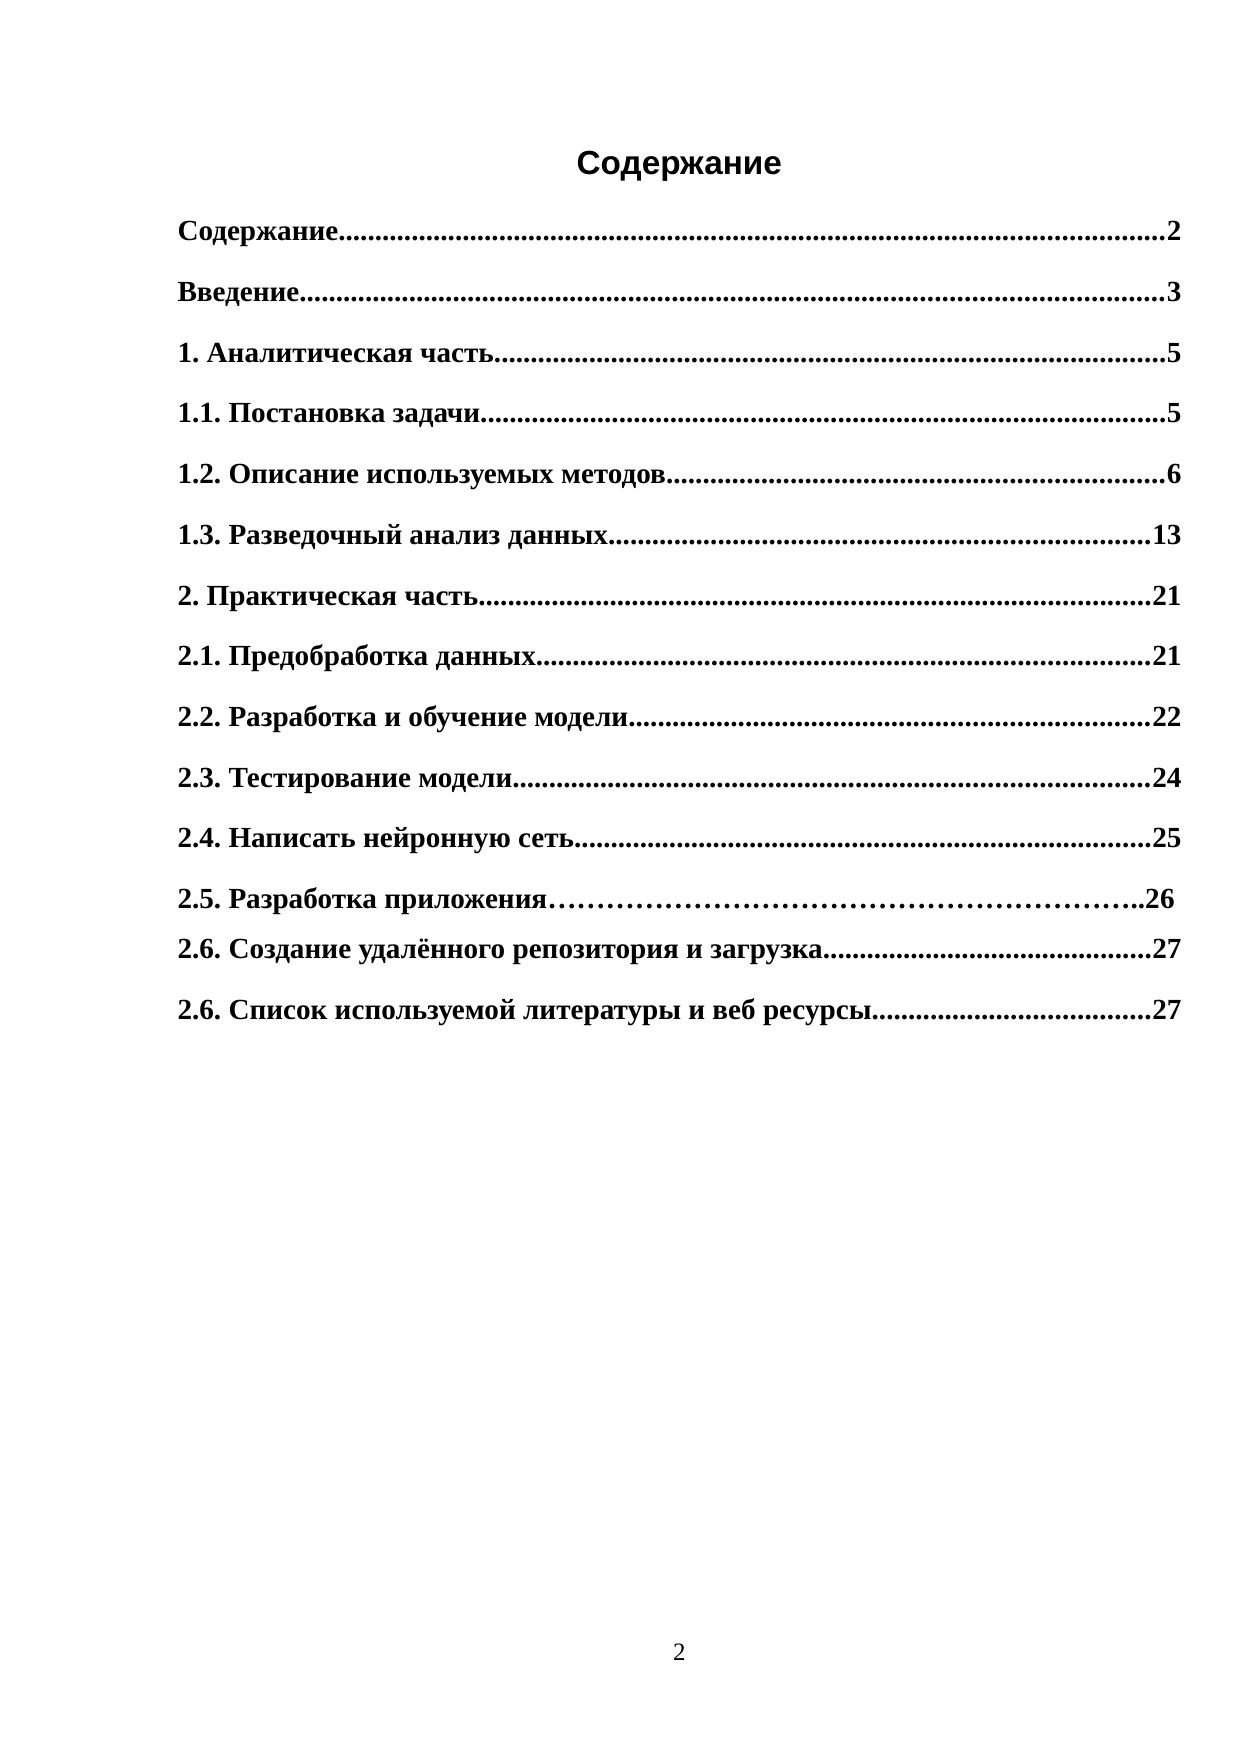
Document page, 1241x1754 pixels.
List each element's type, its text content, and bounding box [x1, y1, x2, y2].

text 2.3. Тестирование модели 24 [177, 760, 1181, 793]
text 1. Аналитическая часть 5 [177, 335, 1181, 368]
text 2. Практическая часть 21 [177, 578, 1181, 611]
text Введение 3 [177, 274, 1181, 307]
text 2.2. Разработка и обучение модели 22 [177, 699, 1181, 733]
text 2.1. Предобработка данных 21 [177, 638, 1181, 672]
text 2.4. Написать нейронную сеть. 25 [177, 821, 1181, 854]
text 2.6. Создание удалённого репозитория и загрузка 27 [177, 932, 1181, 965]
subtitle Содержание [177, 143, 1181, 182]
text 2.5. Разработка приложения……………………………………………………..26 [177, 881, 1181, 915]
text 1.2. Описание используемых методов 6 [177, 456, 1181, 490]
text 1.1. Постановка задачи 5 [177, 395, 1181, 429]
text Содержание 2 [177, 213, 1181, 247]
text 2.6. Список используемой литературы и веб ресурсы. 27 [177, 992, 1181, 1026]
text 1.3. Разведочный анализ данных 13 [177, 517, 1181, 550]
